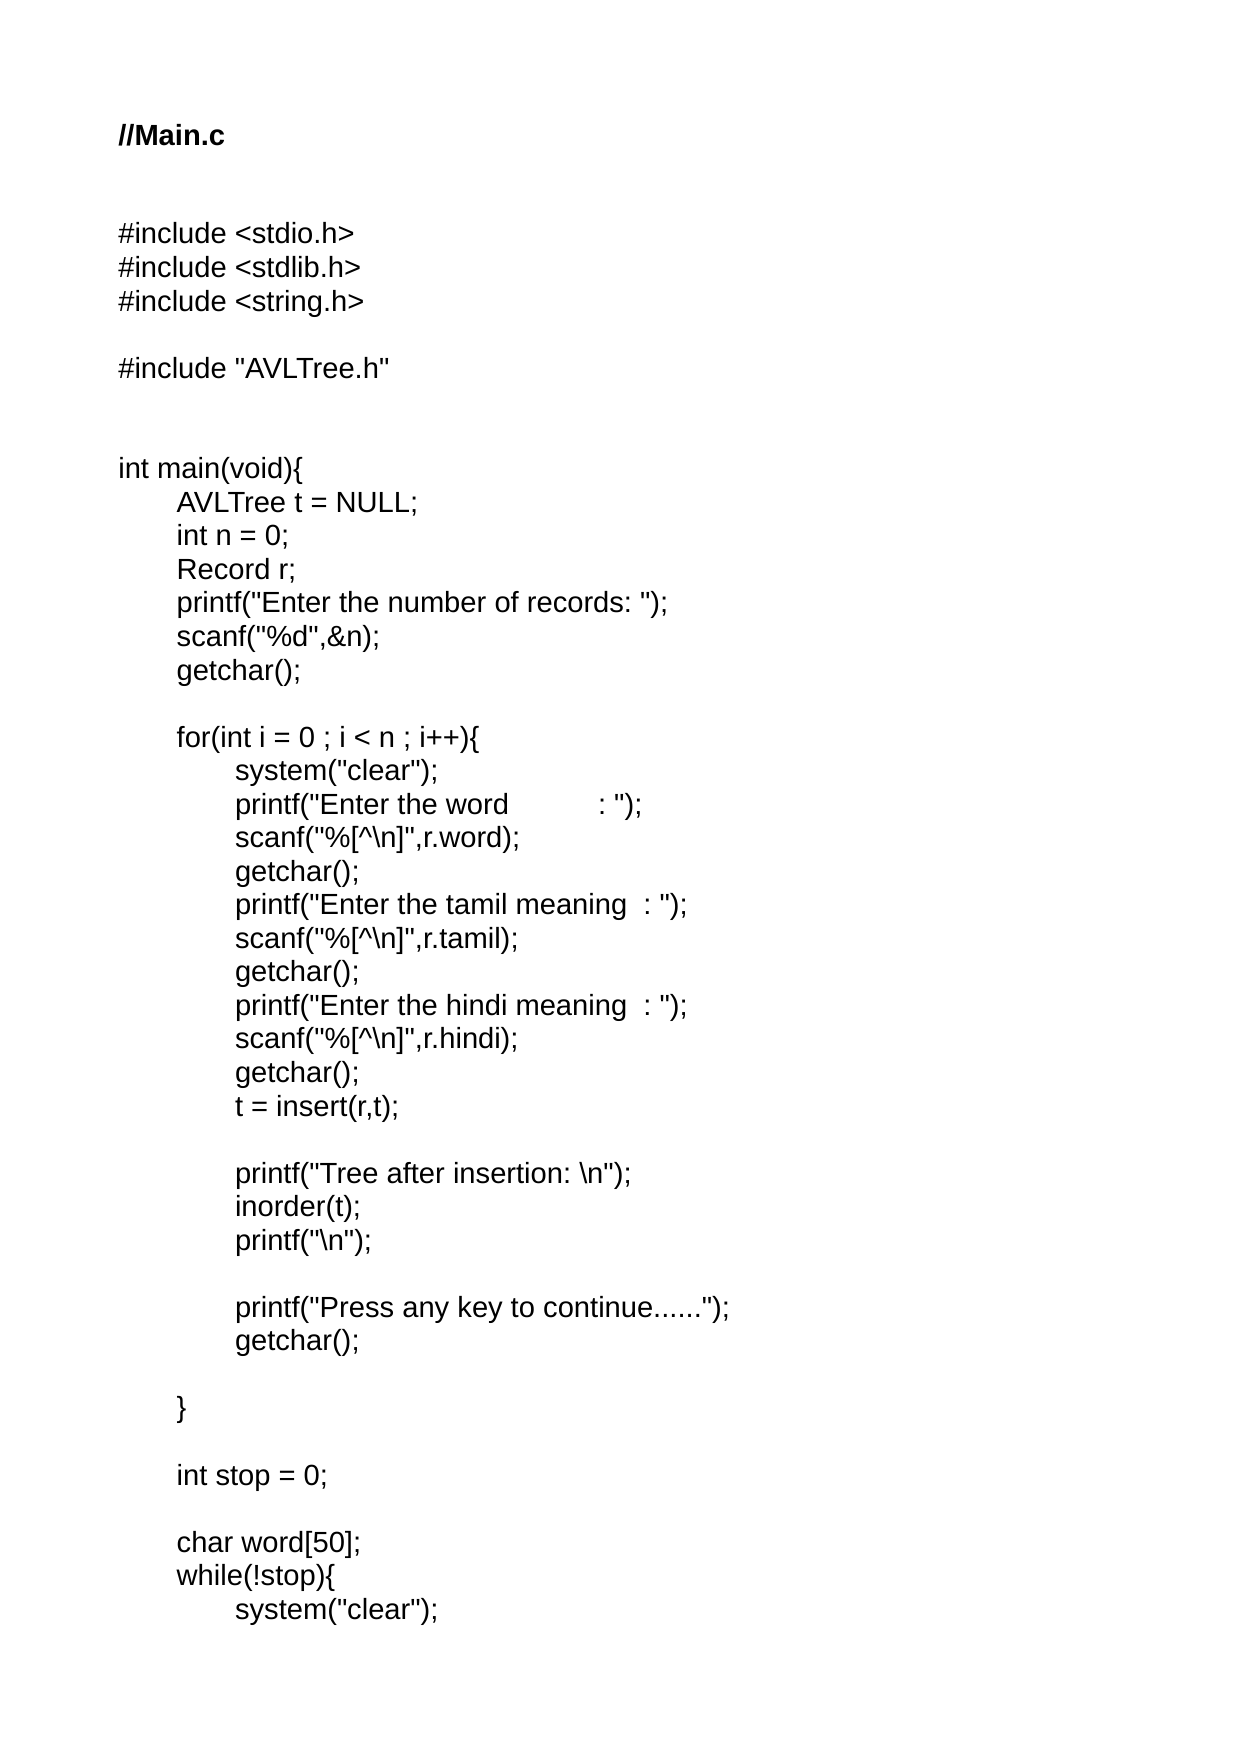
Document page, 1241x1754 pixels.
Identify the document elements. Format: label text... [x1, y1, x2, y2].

text scanf("%[^\n]",r.hindi); [118, 1021, 1122, 1055]
text int stop = 0; [118, 1457, 1122, 1491]
text #include "AVLTree.h" [118, 351, 1122, 384]
text printf("Enter the tamil meaning : "); [118, 887, 1122, 921]
text for(int i = 0 ; i < n ; i++){ [118, 719, 1122, 753]
text printf("Tree after insertion: \n"); [118, 1156, 1122, 1189]
text char word[50]; [118, 1524, 1122, 1558]
text printf("Enter the number of records: "); [118, 585, 1122, 619]
text scanf("%[^\n]",r.word); [118, 820, 1122, 854]
text #include <stdio.h> [118, 216, 1122, 250]
text AVLTree t = NULL; [118, 485, 1122, 518]
text Record r; [118, 552, 1122, 585]
text system("clear"); [118, 753, 1122, 787]
text //Main.c [118, 118, 1122, 152]
text getchar(); [118, 1055, 1122, 1088]
text } [118, 1390, 1122, 1424]
text printf("\n"); [118, 1223, 1122, 1256]
text getchar(); [118, 652, 1122, 686]
text scanf("%d",&n); [118, 619, 1122, 652]
text #include <stdlib.h> [118, 250, 1122, 283]
text int n = 0; [118, 518, 1122, 552]
text inorder(t); [118, 1189, 1122, 1223]
text system("clear"); [118, 1592, 1122, 1625]
text getchar(); [118, 954, 1122, 988]
text getchar(); [118, 1323, 1122, 1357]
text printf("Press any key to continue......"); [118, 1290, 1122, 1323]
text int main(void){ [118, 451, 1122, 485]
text printf("Enter the hindi meaning : "); [118, 988, 1122, 1021]
text scanf("%[^\n]",r.tamil); [118, 921, 1122, 954]
text #include <string.h> [118, 283, 1122, 317]
text getchar(); [118, 854, 1122, 887]
text t = insert(r,t); [118, 1088, 1122, 1122]
text while(!stop){ [118, 1558, 1122, 1592]
text printf("Enter the word : "); [118, 787, 1122, 820]
